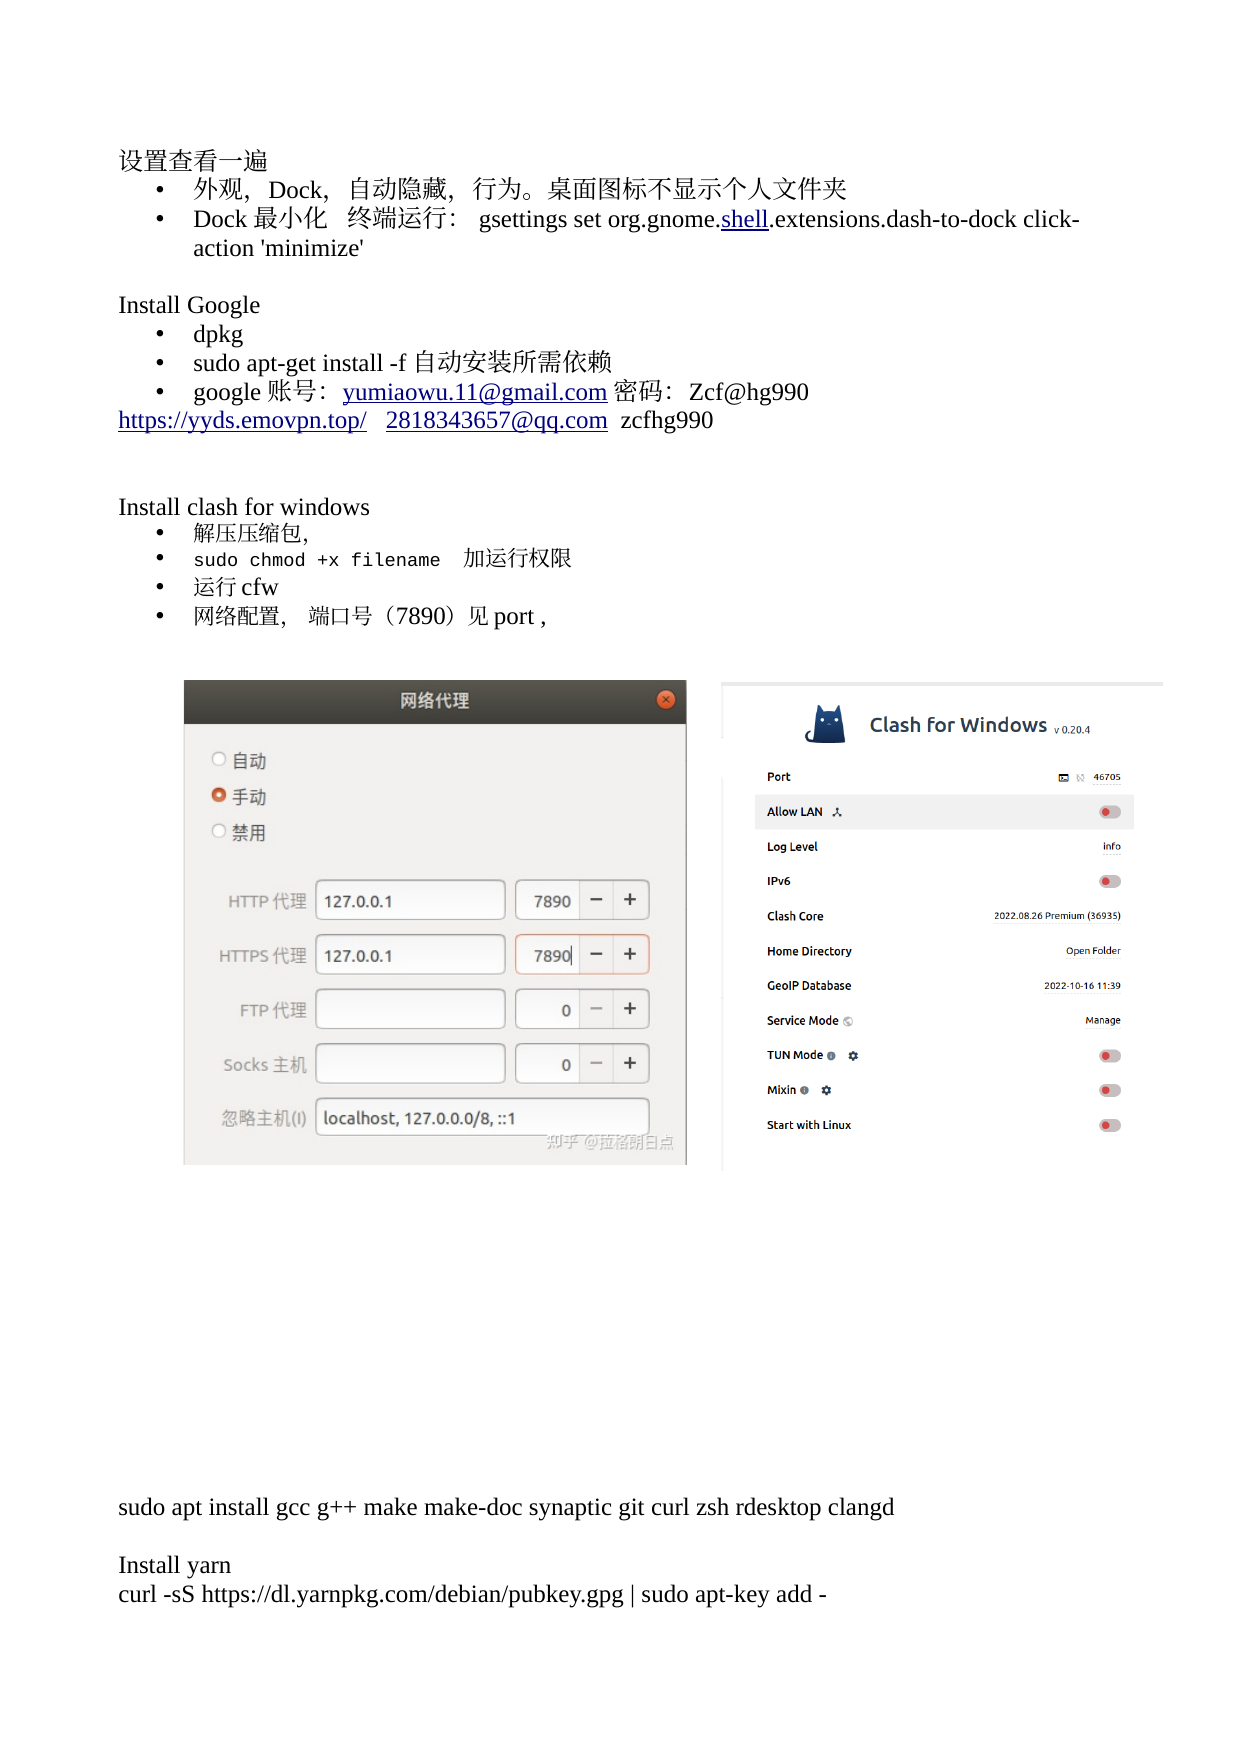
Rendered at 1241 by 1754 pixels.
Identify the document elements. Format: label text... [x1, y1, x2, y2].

text Install Google [118, 291, 1122, 319]
picture [721, 682, 1163, 1171]
picture [183, 680, 687, 1165]
list sudo apt-get install -f 自动安装所需依赖 [156, 348, 1122, 377]
list Dock 最小化 终端运行： gsettings set org.gnome.shell.extensions.dash-to-dock click-action 'minimize' [156, 204, 1122, 262]
text sudo apt install gcc g++ make make-doc synaptic git curl zsh rdesktop clangd [118, 1492, 1122, 1521]
text https://yyds.emovpn.top/ 2818343657@qq.com zcfhg990 [118, 406, 1122, 434]
text Install yarn [118, 1550, 1122, 1579]
list 网络配置， 端口号（7890）见port , [156, 601, 1122, 630]
list google 账号：yumiaowu.11@gmail.com 密码：Zcf@hg990 [156, 377, 1122, 406]
list 解压压缩包， [156, 521, 1122, 546]
text curl -sS https://dl.yarnpkg.com/debian/pubkey.gpg | sudo apt-key add - [118, 1579, 1122, 1607]
text Install clash for windows [118, 492, 1122, 521]
list sudo chmod +x filename 加运行权限 [156, 546, 1122, 572]
list 运行cfw [156, 572, 1122, 601]
text 设置查看一遍 [118, 147, 1122, 176]
list dpkg [156, 319, 1122, 348]
list 外观，Dock，自动隐藏，行为。桌面图标不显示个人文件夹 [156, 176, 1122, 204]
